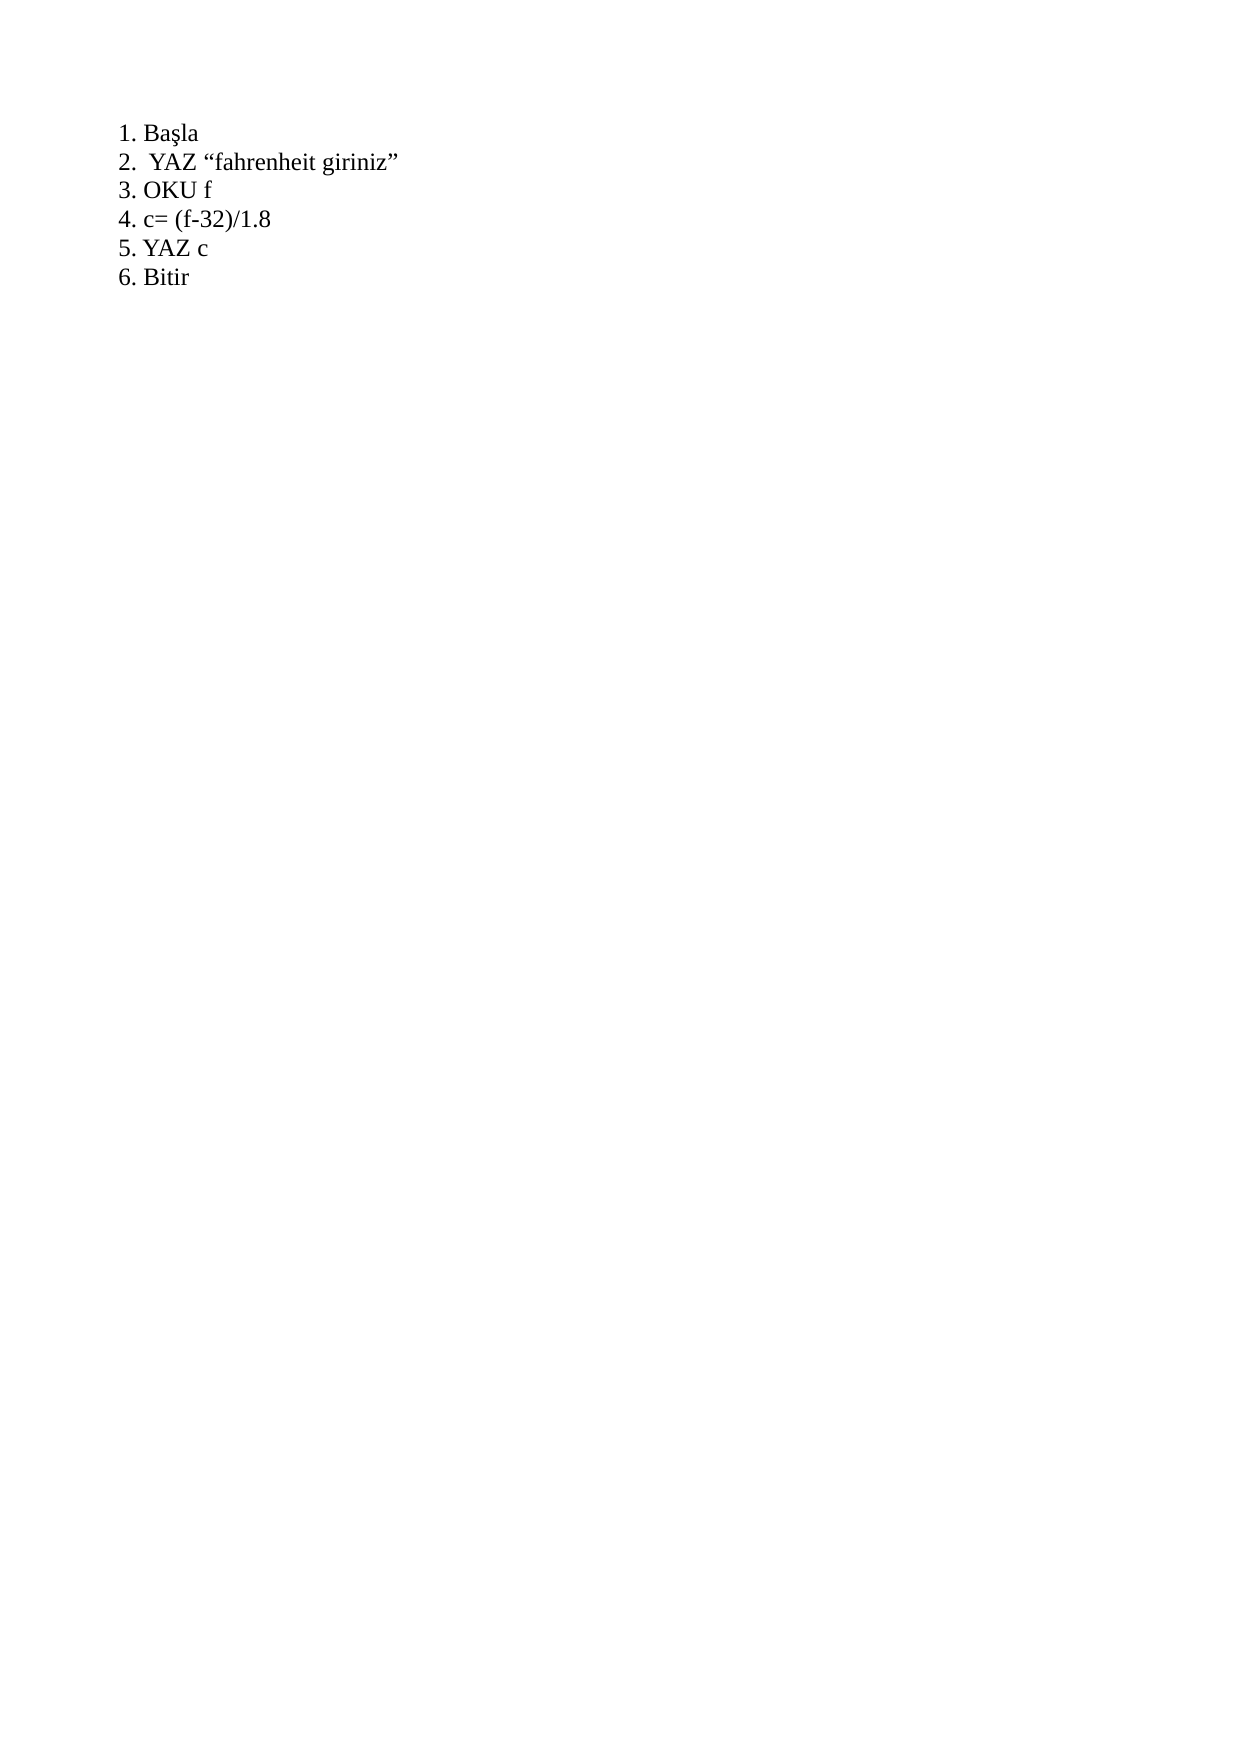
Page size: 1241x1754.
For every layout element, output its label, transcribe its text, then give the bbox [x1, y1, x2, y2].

text 3. OKU f [118, 176, 1122, 204]
text 1. Başla [118, 118, 1122, 147]
text 6. Bitir [118, 262, 1122, 291]
text 5. YAZ c [118, 233, 1122, 262]
text 2. YAZ “fahrenheit giriniz” [118, 147, 1122, 176]
text 4. c= (f-32)/1.8 [118, 204, 1122, 233]
